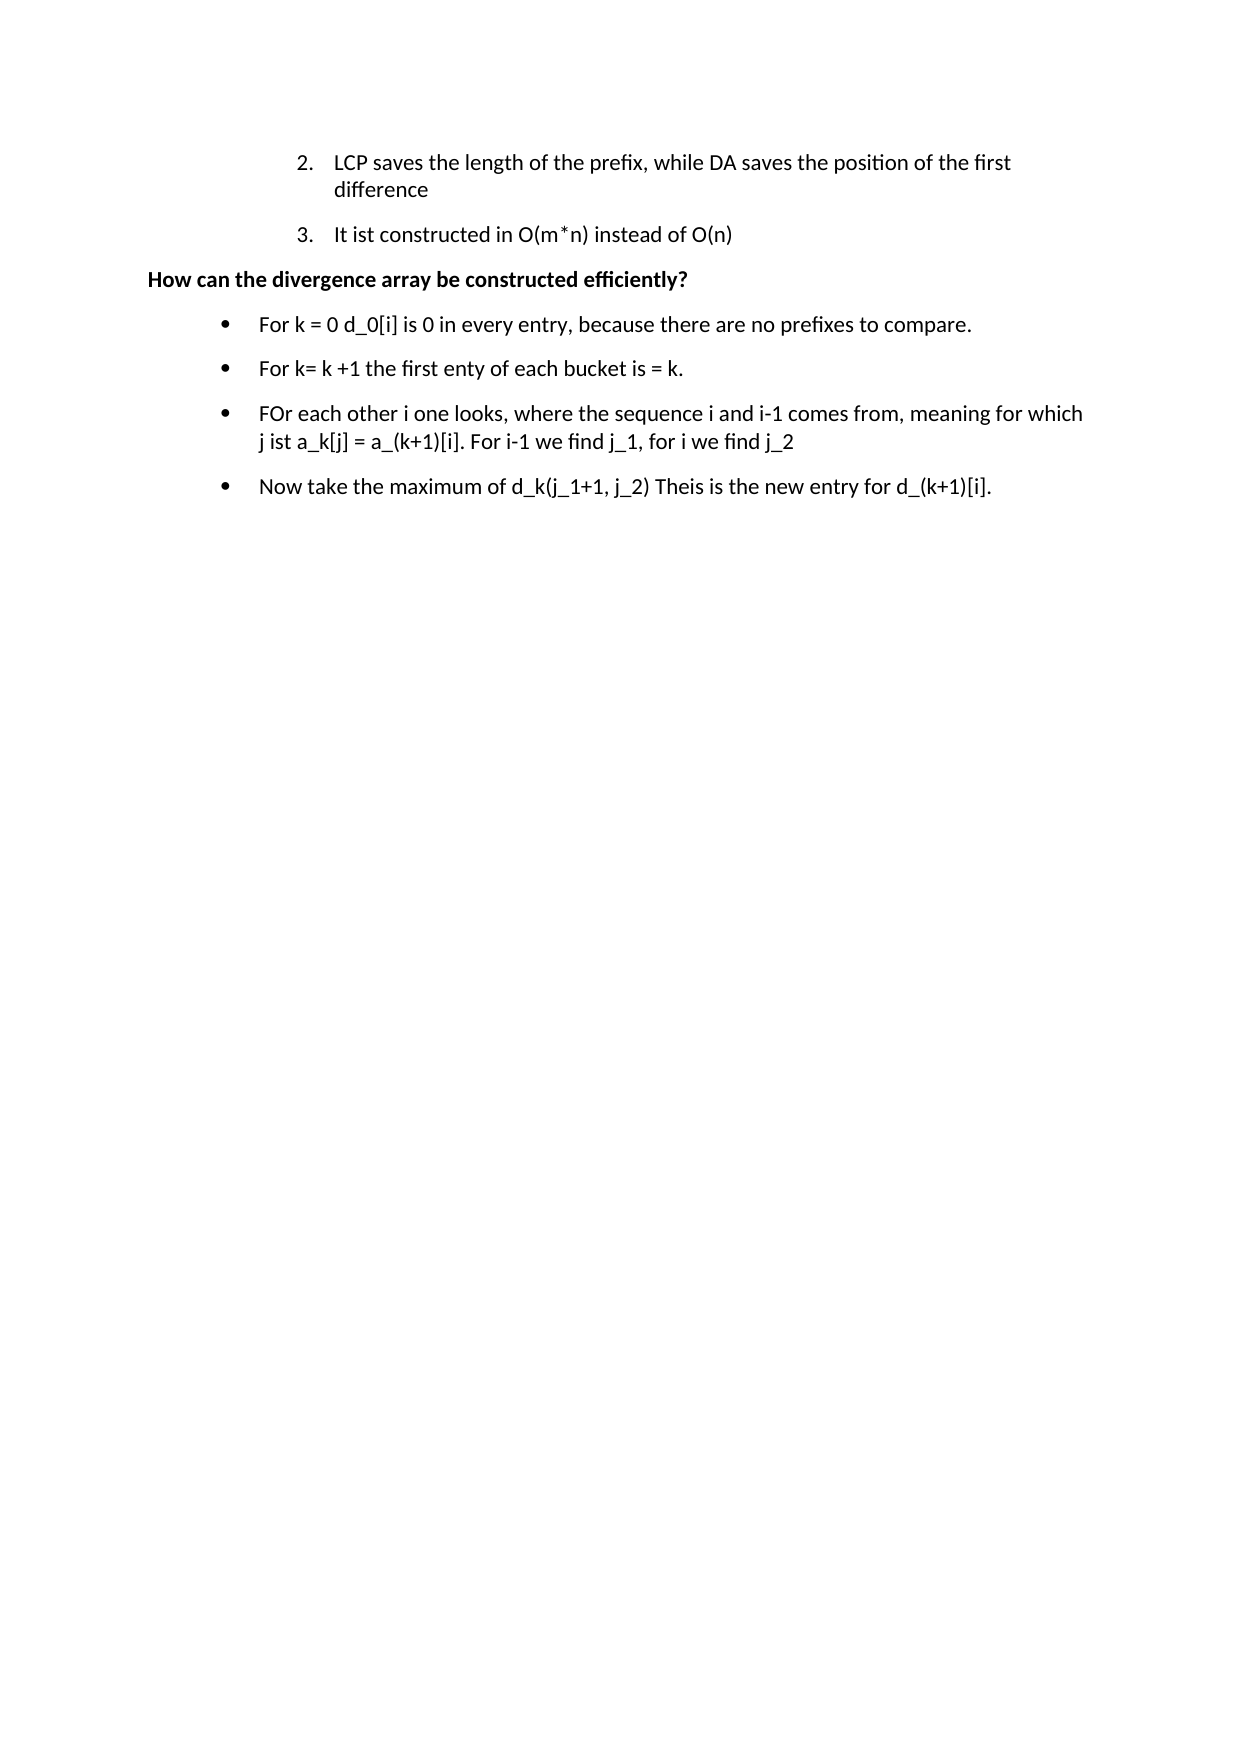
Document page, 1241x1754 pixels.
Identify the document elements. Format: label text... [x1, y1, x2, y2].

text How can the divergence array be constructed efficiently? [148, 265, 1093, 293]
list LCP saves the length of the prefix, while DA saves the position of the first difference [296, 148, 1093, 204]
list FOr each other i one looks, where the sequence i and i-1 comes from, meaning for which j ist a_k[j] = a_(k+1)[i]. For i-1 we find j_1, for i we find j_2 [221, 399, 1093, 455]
list It ist constructed in O(m*n) instead of O(n) [296, 220, 1093, 248]
list Now take the maximum of d_k(j_1+1, j_2) Theis is the new entry for d_(k+1)[i]. [221, 472, 1093, 500]
list For k= k +1 the first enty of each bucket is = k. [221, 354, 1093, 382]
list For k = 0 d_0[i] is 0 in every entry, because there are no prefixes to compare. [221, 310, 1093, 338]
